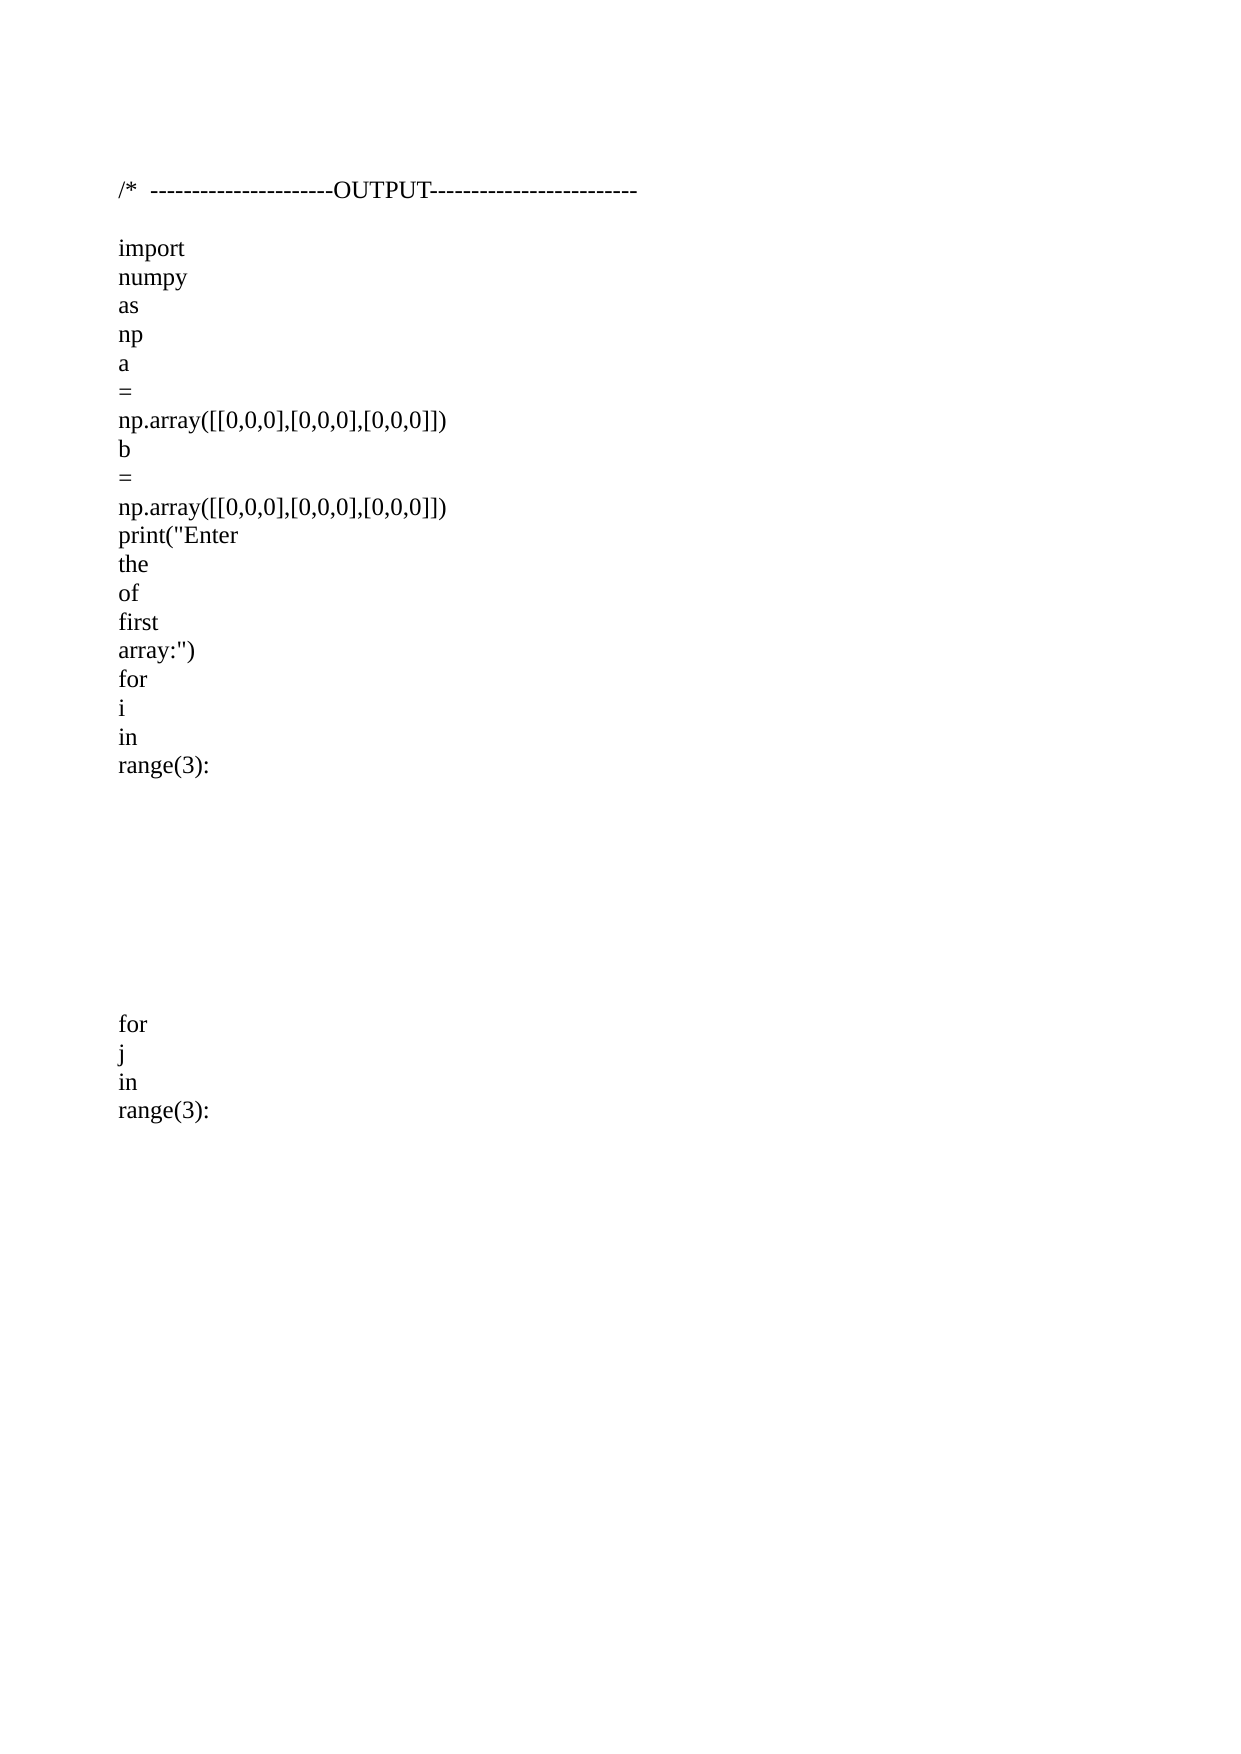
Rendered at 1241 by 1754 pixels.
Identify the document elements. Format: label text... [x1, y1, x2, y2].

text = [118, 377, 1122, 406]
text as [118, 291, 1122, 319]
text for [118, 1009, 1122, 1038]
text in [118, 1067, 1122, 1096]
text i [118, 693, 1122, 722]
text np [118, 319, 1122, 348]
text in [118, 722, 1122, 751]
text print("Enter [118, 521, 1122, 549]
text range(3): [118, 1096, 1122, 1124]
text np.array([[0,0,0],[0,0,0],[0,0,0]]) [118, 406, 1122, 434]
text b [118, 434, 1122, 463]
text first [118, 607, 1122, 636]
text numpy [118, 262, 1122, 291]
text of [118, 578, 1122, 607]
text a [118, 348, 1122, 377]
text import [118, 233, 1122, 262]
text np.array([[0,0,0],[0,0,0],[0,0,0]]) [118, 492, 1122, 521]
text = [118, 463, 1122, 492]
text range(3): [118, 751, 1122, 779]
text for [118, 664, 1122, 693]
text j [118, 1038, 1122, 1067]
text array:") [118, 636, 1122, 664]
text /* ----------------------OUTPUT------------------------- [118, 176, 1122, 204]
text the [118, 549, 1122, 578]
